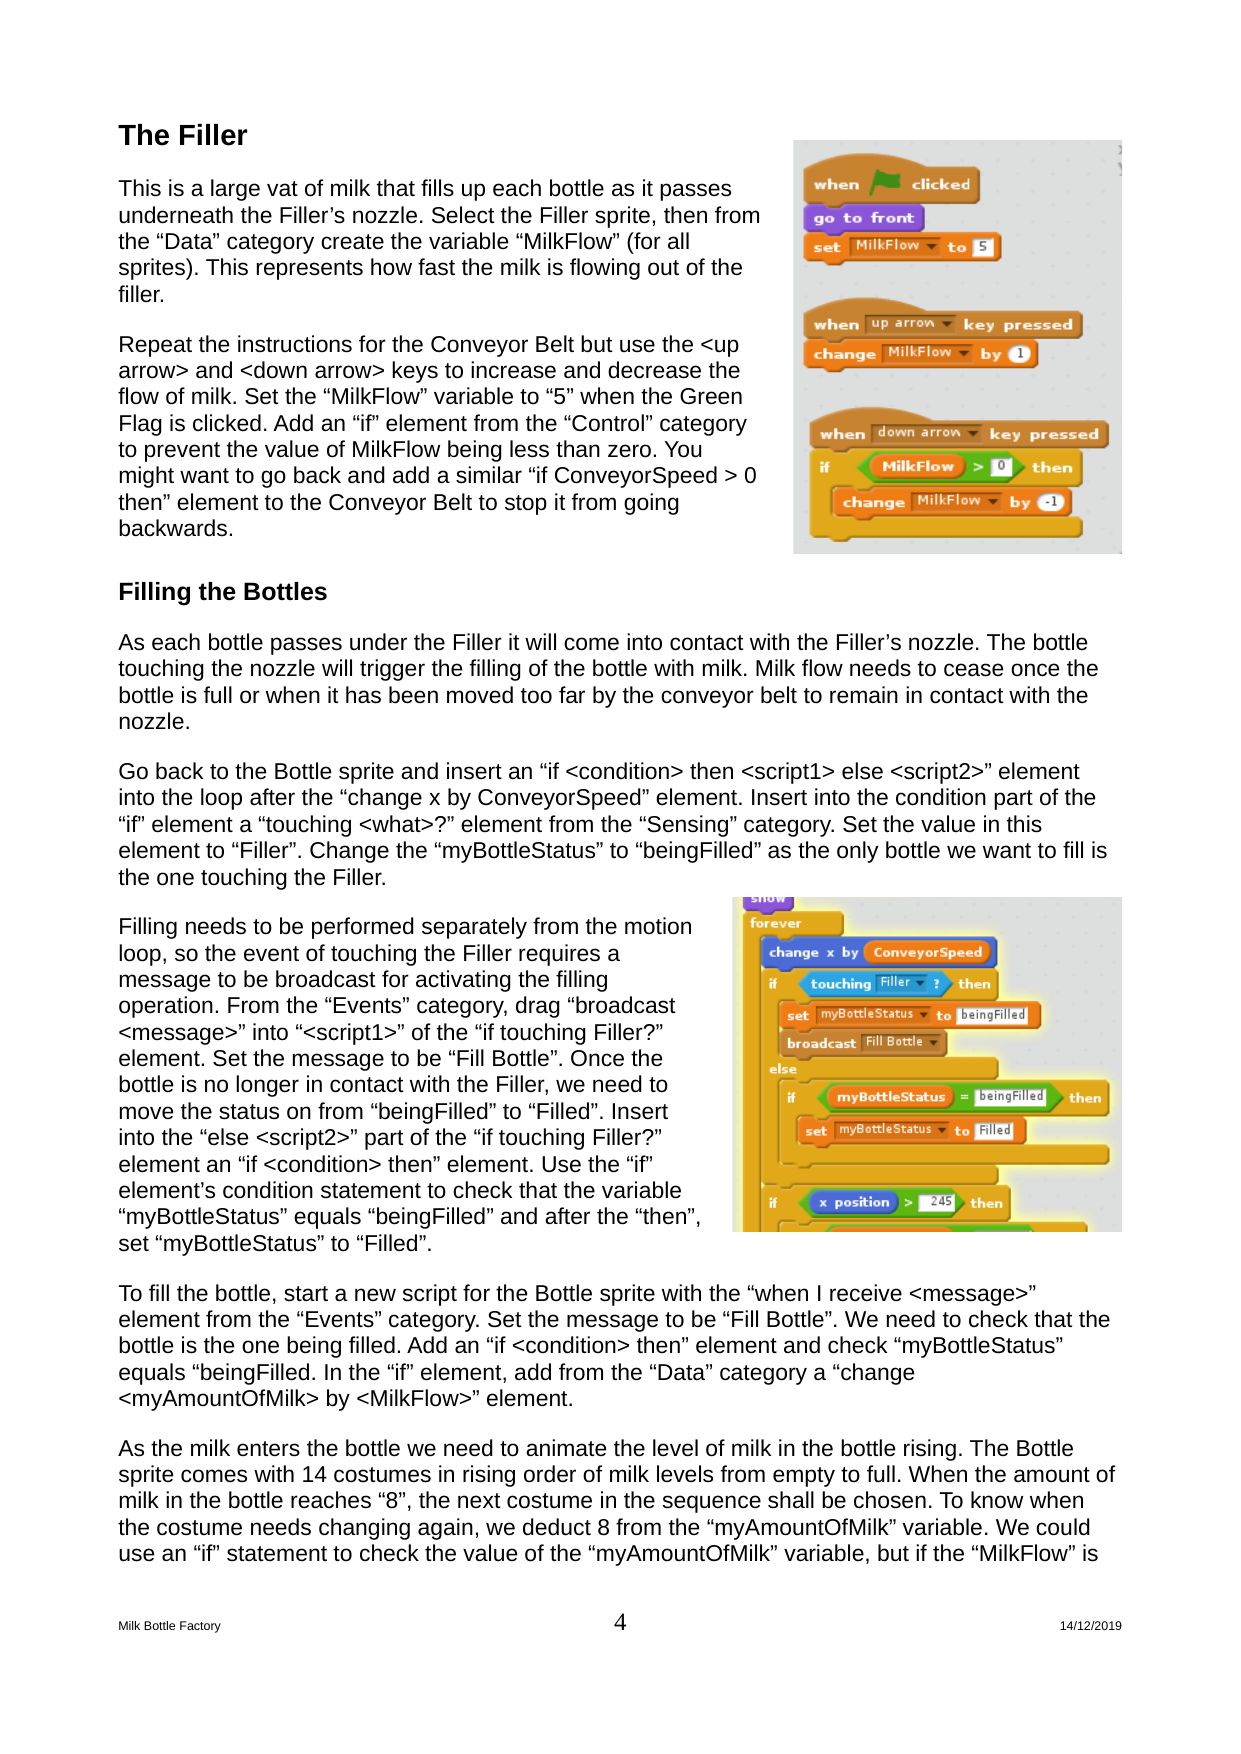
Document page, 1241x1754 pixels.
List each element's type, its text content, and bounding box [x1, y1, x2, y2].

picture [793, 140, 1123, 554]
text As each bottle passes under the Filler it will come into contact with the Filler’s nozzle. The bottle touching the nozzle will trigger the filling of the bottle with milk. Milk flow needs to cease once the bottle is full or when it has been moved too far by the conveyor belt to remain in contact with the nozzle. [118, 629, 1122, 734]
text To fill the bottle, start a new script for the Bottle sprite with the “when I receive <message>” element from the “Events” category. Set the message to be “Fill Bottle”. We need to check that the bottle is the one being filled. Add an “if <condition> then” element and check “myBottleStatus” equals “beingFilled. In the “if” element, add from the “Data” category a “change <myAmountOfMilk> by <MilkFlow>” element. [118, 1279, 1122, 1411]
text This is a large vat of milk that fills up each bottle as it passes underneath the Filler’s nozzle. Select the Filler sprite, then from the “Data” category create the variable “MilkFlow” (for all sprites). This represents how fast the milk is flowing out of the filler. [118, 175, 793, 307]
picture [732, 897, 1123, 1232]
subtitle Filling the Bottles [118, 577, 1122, 606]
text Filling needs to be performed separately from the motion loop, so the event of touching the Filler requires a message to be broadcast for activating the filling operation. From the “Events” category, drag “broadcast <message>” into “<script1>” of the “if touching Filler?” element. Set the message to be “Fill Bottle”. Once the bottle is no longer in contact with the Filler, we need to move the status on from “beingFilled” to “Filled”. Insert into the “else <script2>” part of the “if touching Filler?” element an “if <condition> then” element. Use the “if” element’s condition statement to check that the variable “myBottleStatus” equals “beingFilled” and after the “then”, set “myBottleStatus” to “Filled”. [118, 913, 1122, 1256]
text Repeat the instructions for the Conveyor Belt but use the <up arrow> and <down arrow> keys to increase and decrease the flow of milk. Set the “MilkFlow” variable to “5” when the Green Flag is clicked. Add an “if” element from the “Control” category to prevent the value of MilkFlow being less than zero. You might want to go back and add a similar “if ConveyorSpeed > 0 then” element to the Conveyor Belt to stop it from going backwards. [118, 331, 793, 541]
text Go back to the Bottle sprite and insert an “if <condition> then <script1> else <script2>” element into the loop after the “change x by ConveyorSpeed” element. Insert into the condition part of the “if” element a “touching <what>?” element from the “Sensing” category. Set the value in this element to “Filler”. Change the “myBottleStatus” to “beingFilled” as the only bottle we want to fill is the one touching the Filler. [118, 758, 1122, 890]
text As the milk enters the bottle we need to animate the level of milk in the bottle rising. The Bottle sprite comes with 14 costumes in rising order of milk levels from empty to full. When the amount of milk in the bottle reaches “8”, the next costume in the sequence shall be chosen. To know when the costume needs changing again, we deduct 8 from the “myAmountOfMilk” variable. We could use an “if” statement to check the value of the “myAmountOfMilk” variable, but if the “MilkFlow” is [118, 1435, 1122, 1567]
subtitle The Filler [118, 118, 1122, 152]
